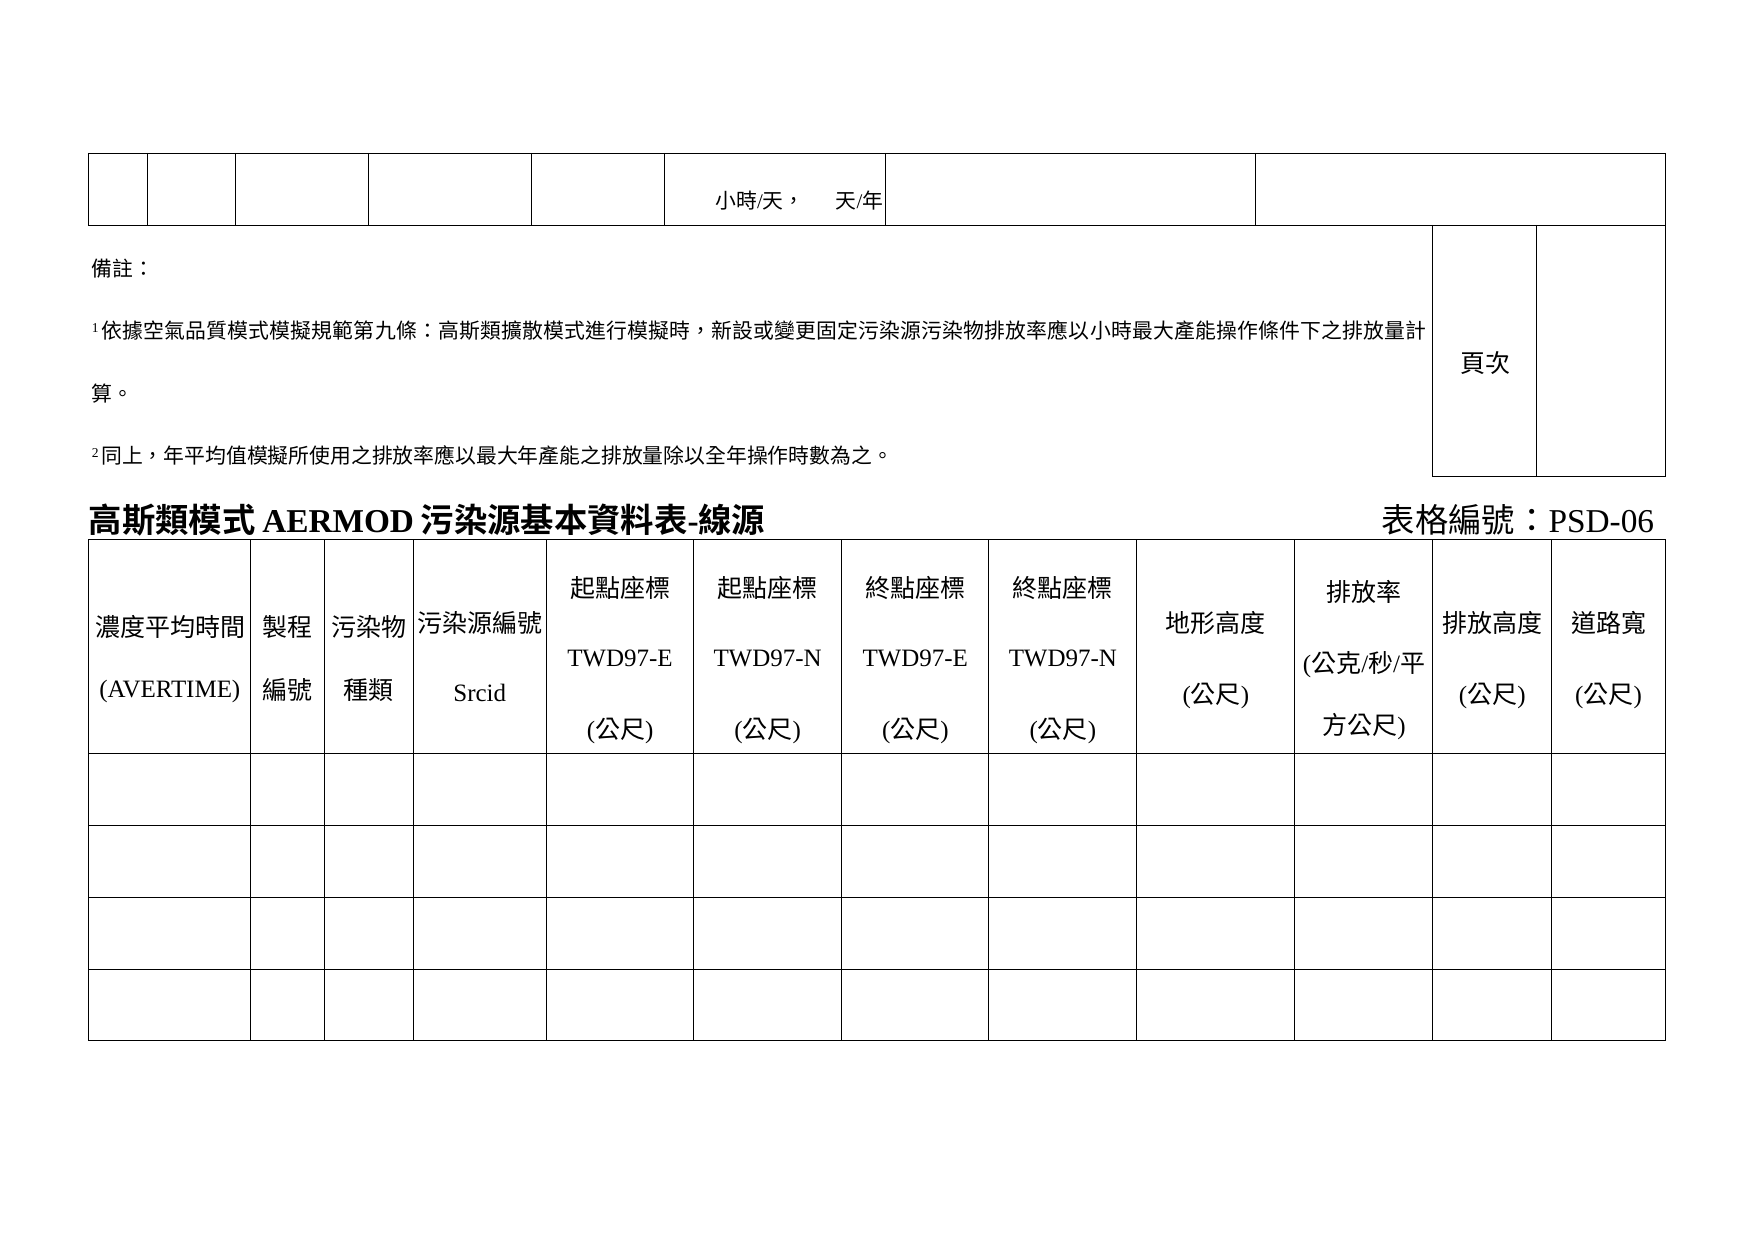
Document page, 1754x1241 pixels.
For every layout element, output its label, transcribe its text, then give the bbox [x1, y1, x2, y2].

table_cell [325, 898, 413, 968]
table_cell [547, 898, 693, 968]
table_cell [694, 898, 841, 968]
table_cell [694, 826, 841, 897]
table_cell [251, 826, 324, 897]
table_header 起點座標 TWD97-N (公尺) [694, 540, 841, 753]
table_cell 小時/天， 天/年 [665, 154, 885, 225]
table_cell [1552, 898, 1665, 968]
text 高斯類模式AERMOD污染源基本資料表-線源 表格編號：PSD-06 [89, 477, 1665, 539]
table_cell [1137, 898, 1294, 968]
table_cell [1137, 754, 1294, 825]
table_header 排放率 (公克/秒/平方公尺) [1295, 540, 1432, 753]
table_header 製程編號 [251, 540, 324, 753]
table_cell [1256, 154, 1665, 225]
table_header 終點座標 TWD97-E (公尺) [842, 540, 988, 753]
table_cell [414, 970, 546, 1040]
table_cell [547, 826, 693, 897]
table_cell [251, 898, 324, 968]
table_header 污染源編號 Srcid [414, 540, 546, 753]
table_header 道路寬 (公尺) [1552, 540, 1665, 753]
table_cell [325, 970, 413, 1040]
table_cell [89, 826, 250, 897]
table_cell [1295, 970, 1432, 1040]
table_cell [369, 154, 531, 225]
table_cell [842, 970, 988, 1040]
table_cell [989, 754, 1136, 825]
table_cell [325, 826, 413, 897]
table_cell [989, 898, 1136, 968]
table_cell [148, 154, 235, 225]
table_header 終點座標 TWD97-N (公尺) [989, 540, 1136, 753]
table_cell [414, 754, 546, 825]
table_cell [989, 826, 1136, 897]
table_cell [989, 970, 1136, 1040]
table_cell [1137, 826, 1294, 897]
table_cell [89, 898, 250, 968]
table_cell [251, 754, 324, 825]
table_cell [1433, 970, 1551, 1040]
table_header 排放高度 (公尺) [1433, 540, 1551, 753]
table_cell [251, 970, 324, 1040]
table_cell [842, 754, 988, 825]
table_cell [414, 898, 546, 968]
table_cell [89, 154, 147, 225]
table_cell [547, 754, 693, 825]
table_header 濃度平均時間(AVERTIME) [89, 540, 250, 753]
table_header 地形高度 (公尺) [1137, 540, 1294, 753]
table_cell [1433, 754, 1551, 825]
table_cell 頁次 [1433, 226, 1536, 476]
table_cell [89, 754, 250, 825]
table_cell [1295, 754, 1432, 825]
table_cell [842, 826, 988, 897]
table_header 起點座標 TWD97-E (公尺) [547, 540, 693, 753]
table_cell [1552, 970, 1665, 1040]
table_cell [547, 970, 693, 1040]
table_header 污染物種類 [325, 540, 413, 753]
table_cell [694, 754, 841, 825]
table_cell [1433, 826, 1551, 897]
table_cell [1552, 754, 1665, 825]
table_cell [236, 154, 368, 225]
table_cell [1537, 226, 1665, 476]
table_cell [532, 154, 664, 225]
table_cell [1137, 970, 1294, 1040]
table_cell 備註： 1依據空氣品質模式模擬規範第九條：高斯類擴散模式進行模擬時，新設或變更固定污染源污染物排放率應以小時最大產能操作條件下之排放量計算。 2同上，年平均值模擬所使用之排放率應以最大年產能之排放量除以全年操作時數為之。 [89, 226, 1432, 476]
table_cell [1295, 826, 1432, 897]
table_cell [1552, 826, 1665, 897]
table_cell [414, 826, 546, 897]
table_cell [694, 970, 841, 1040]
table_cell [325, 754, 413, 825]
table_cell [1295, 898, 1432, 968]
table_cell [886, 154, 1255, 225]
table_cell [89, 970, 250, 1040]
table_cell [842, 898, 988, 968]
table_cell [1433, 898, 1551, 968]
